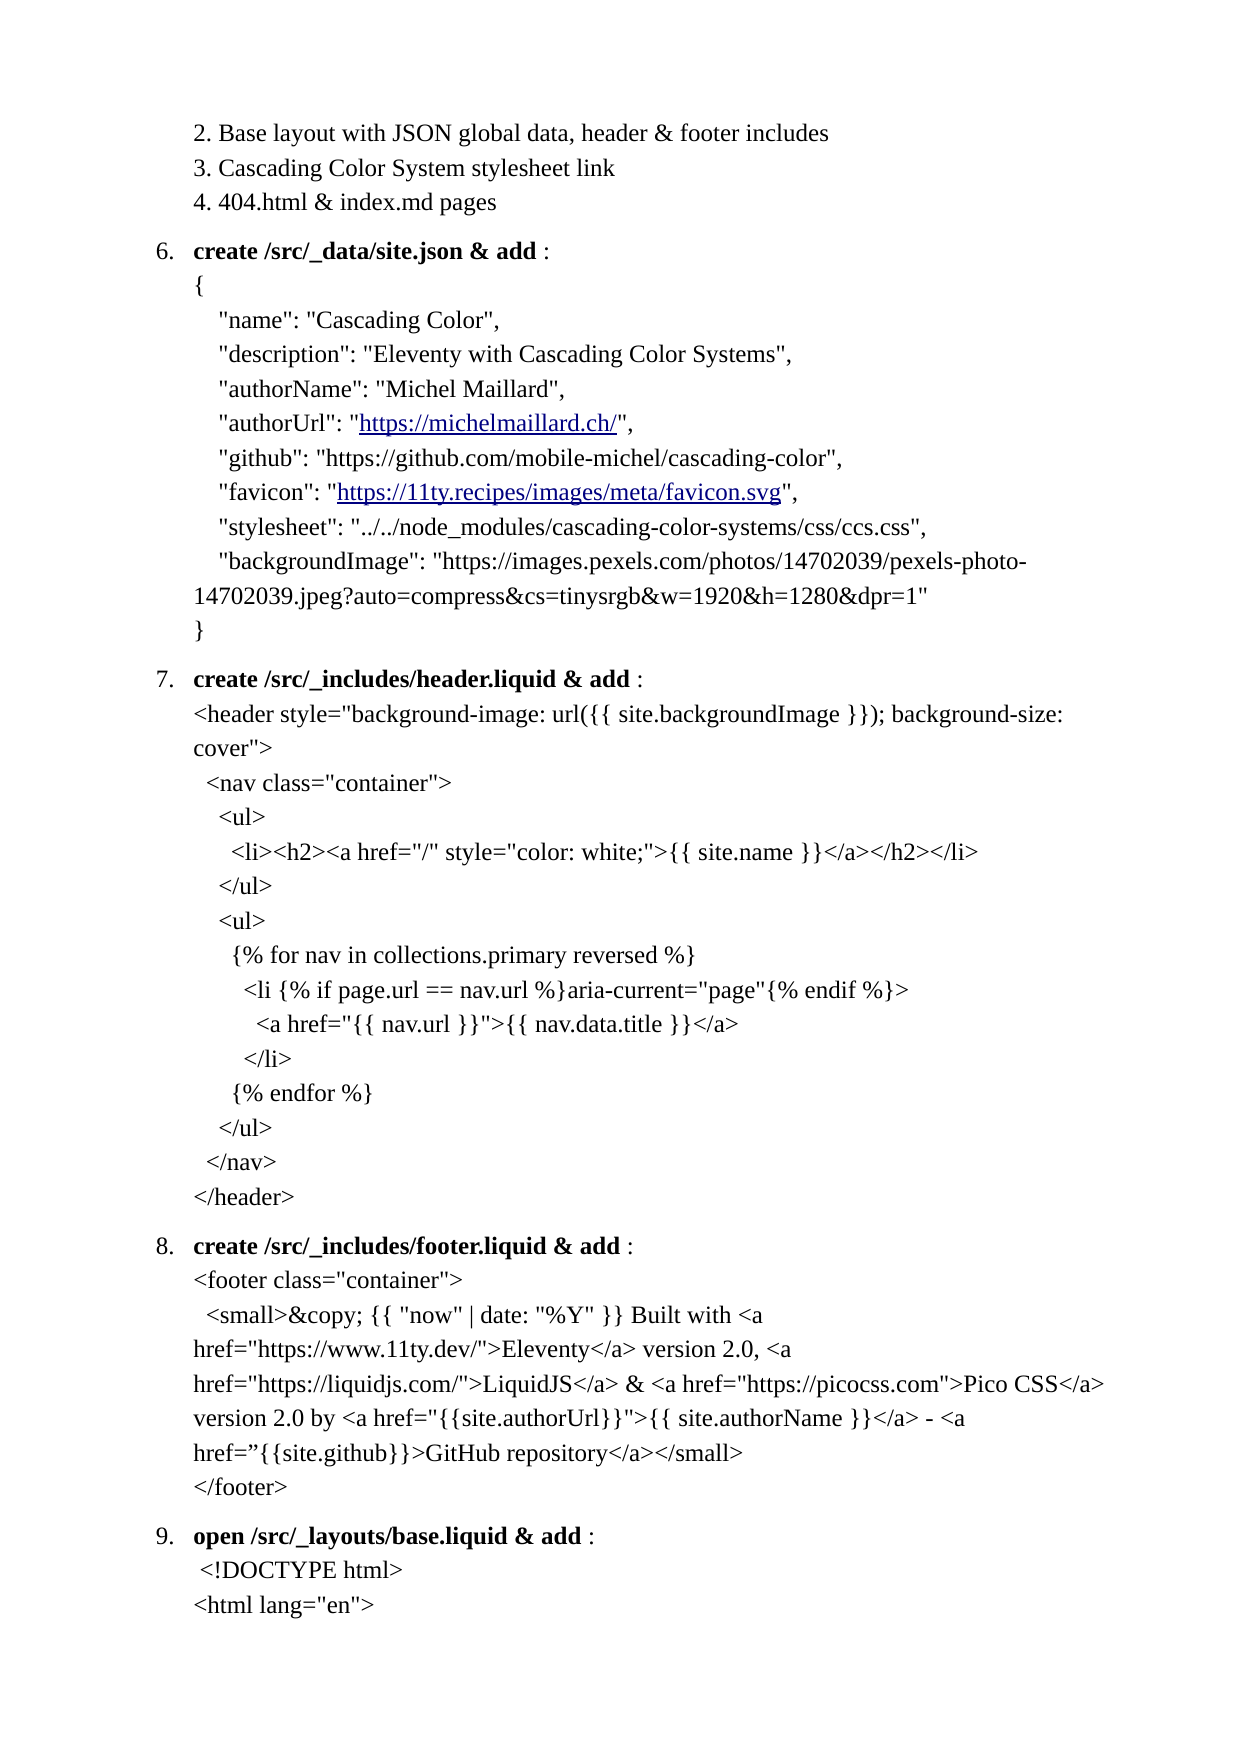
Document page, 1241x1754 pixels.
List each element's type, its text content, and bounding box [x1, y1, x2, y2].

list create /src/_includes/footer.liquid & add : <footer class="container"> <small>&copy; {{ "now" | date: "%Y" }} Built with <a href="https://www.11ty.dev/">Eleventy</a> version 2.0, <a href="https://liquidjs.com/">LiquidJS</a> & <a href="https://picocss.com">Pico CSS</a> version 2.0 by <a href="{{site.authorUrl}}">{{ site.authorName }}</a> - <a href=”{{site.github}}>GitHub repository</a></small> </footer> [156, 1231, 1122, 1501]
list create /src/_includes/header.liquid & add : <header style="background-image: url({{ site.backgroundImage }}); background-size: cover"> <nav class="container"> <ul> <li><h2><a href="/" style="color: white;">{{ site.name }}</a></h2></li> </ul> <ul> {% for nav in collections.primary reversed %} <li {% if page.url == nav.url %}aria-current="page"{% endif %}> <a href="{{ nav.url }}">{{ nav.data.title }}</a> </li> {% endfor %} </ul> </nav> </header> [156, 664, 1122, 1210]
list 2. Base layout with JSON global data, header & footer includes 3. Cascading Color System stylesheet link 4. 404.html & index.md pages [156, 118, 1122, 216]
list open /src/_layouts/base.liquid & add : <!DOCTYPE html> <html lang="en"> [156, 1521, 1122, 1619]
list create /src/_data/site.json & add : { "name": "Cascading Color", "description": "Eleventy with Cascading Color Systems", "authorName": "Michel Maillard", "authorUrl": "https://michelmaillard.ch/", "github": "https://github.com/mobile-michel/cascading-color", "favicon": "https://11ty.recipes/images/meta/favicon.svg", "stylesheet": "../../node_modules/cascading-color-systems/css/ccs.css", "backgroundImage": "https://images.pexels.com/photos/14702039/pexels-photo-14702039.jpeg?auto=compress&cs=tinysrgb&w=1920&h=1280&dpr=1" } [156, 236, 1122, 644]
